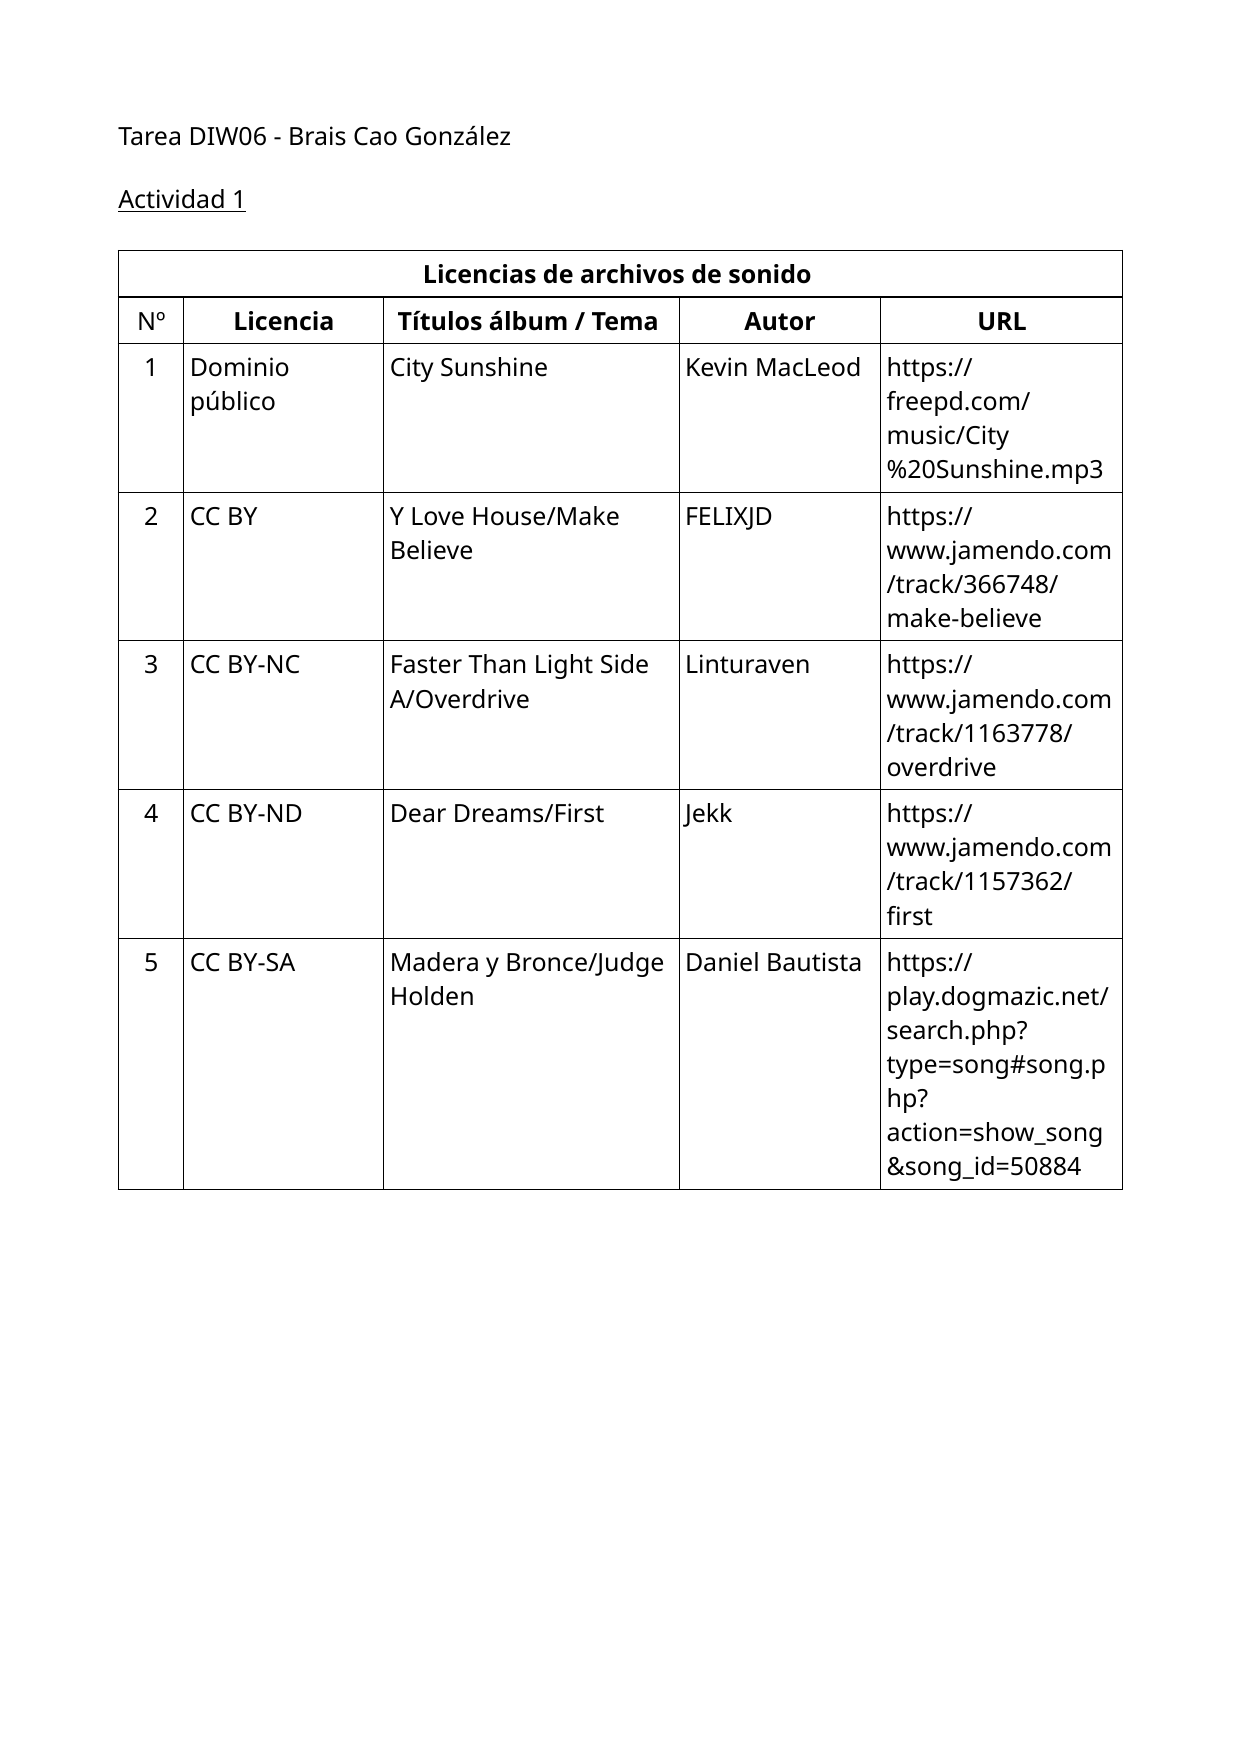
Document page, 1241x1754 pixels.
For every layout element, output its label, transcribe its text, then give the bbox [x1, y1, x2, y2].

table_cell Y Love House/Make Believe [384, 493, 679, 640]
table_cell FELIXJD [680, 493, 880, 640]
table_header Licencias de archivos de sonido [119, 251, 1122, 296]
table_cell Dominio público [184, 344, 383, 492]
table_cell https://www.jamendo.com/track/1157362/first [881, 790, 1122, 938]
table_cell Faster Than Light Side A/Overdrive [384, 641, 679, 789]
table_cell URL [881, 298, 1122, 343]
table_cell Licencia [184, 298, 383, 343]
table_cell Títulos álbum / Tema [384, 298, 679, 343]
table_cell Linturaven [680, 641, 880, 789]
table_cell 5 [119, 939, 183, 1189]
table_cell CC BY-ND [184, 790, 383, 938]
table_cell https://www.jamendo.com/track/366748/make-believe [881, 493, 1122, 640]
table_cell Daniel Bautista [680, 939, 880, 1189]
table_cell Madera y Bronce/Judge Holden [384, 939, 679, 1189]
text Actividad 1 [118, 182, 1122, 216]
table_cell https://www.jamendo.com/track/1163778/overdrive [881, 641, 1122, 789]
table_cell 4 [119, 790, 183, 938]
table_cell 1 [119, 344, 183, 492]
table_cell 3 [119, 641, 183, 789]
table_cell CC BY-SA [184, 939, 383, 1189]
table_cell 2 [119, 493, 183, 640]
table_cell City Sunshine [384, 344, 679, 492]
table_cell https://play.dogmazic.net/search.php?type=song#song.php?action=show_song&song_id=50884 [881, 939, 1122, 1189]
table_cell CC BY [184, 493, 383, 640]
table_cell Kevin MacLeod [680, 344, 880, 492]
table_cell https://freepd.com/music/City%20Sunshine.mp3 [881, 344, 1122, 492]
table_cell Autor [680, 298, 880, 343]
table_cell Dear Dreams/First [384, 790, 679, 938]
table_cell Jekk [680, 790, 880, 938]
table_cell Nº [119, 298, 183, 343]
table_cell CC BY-NC [184, 641, 383, 789]
